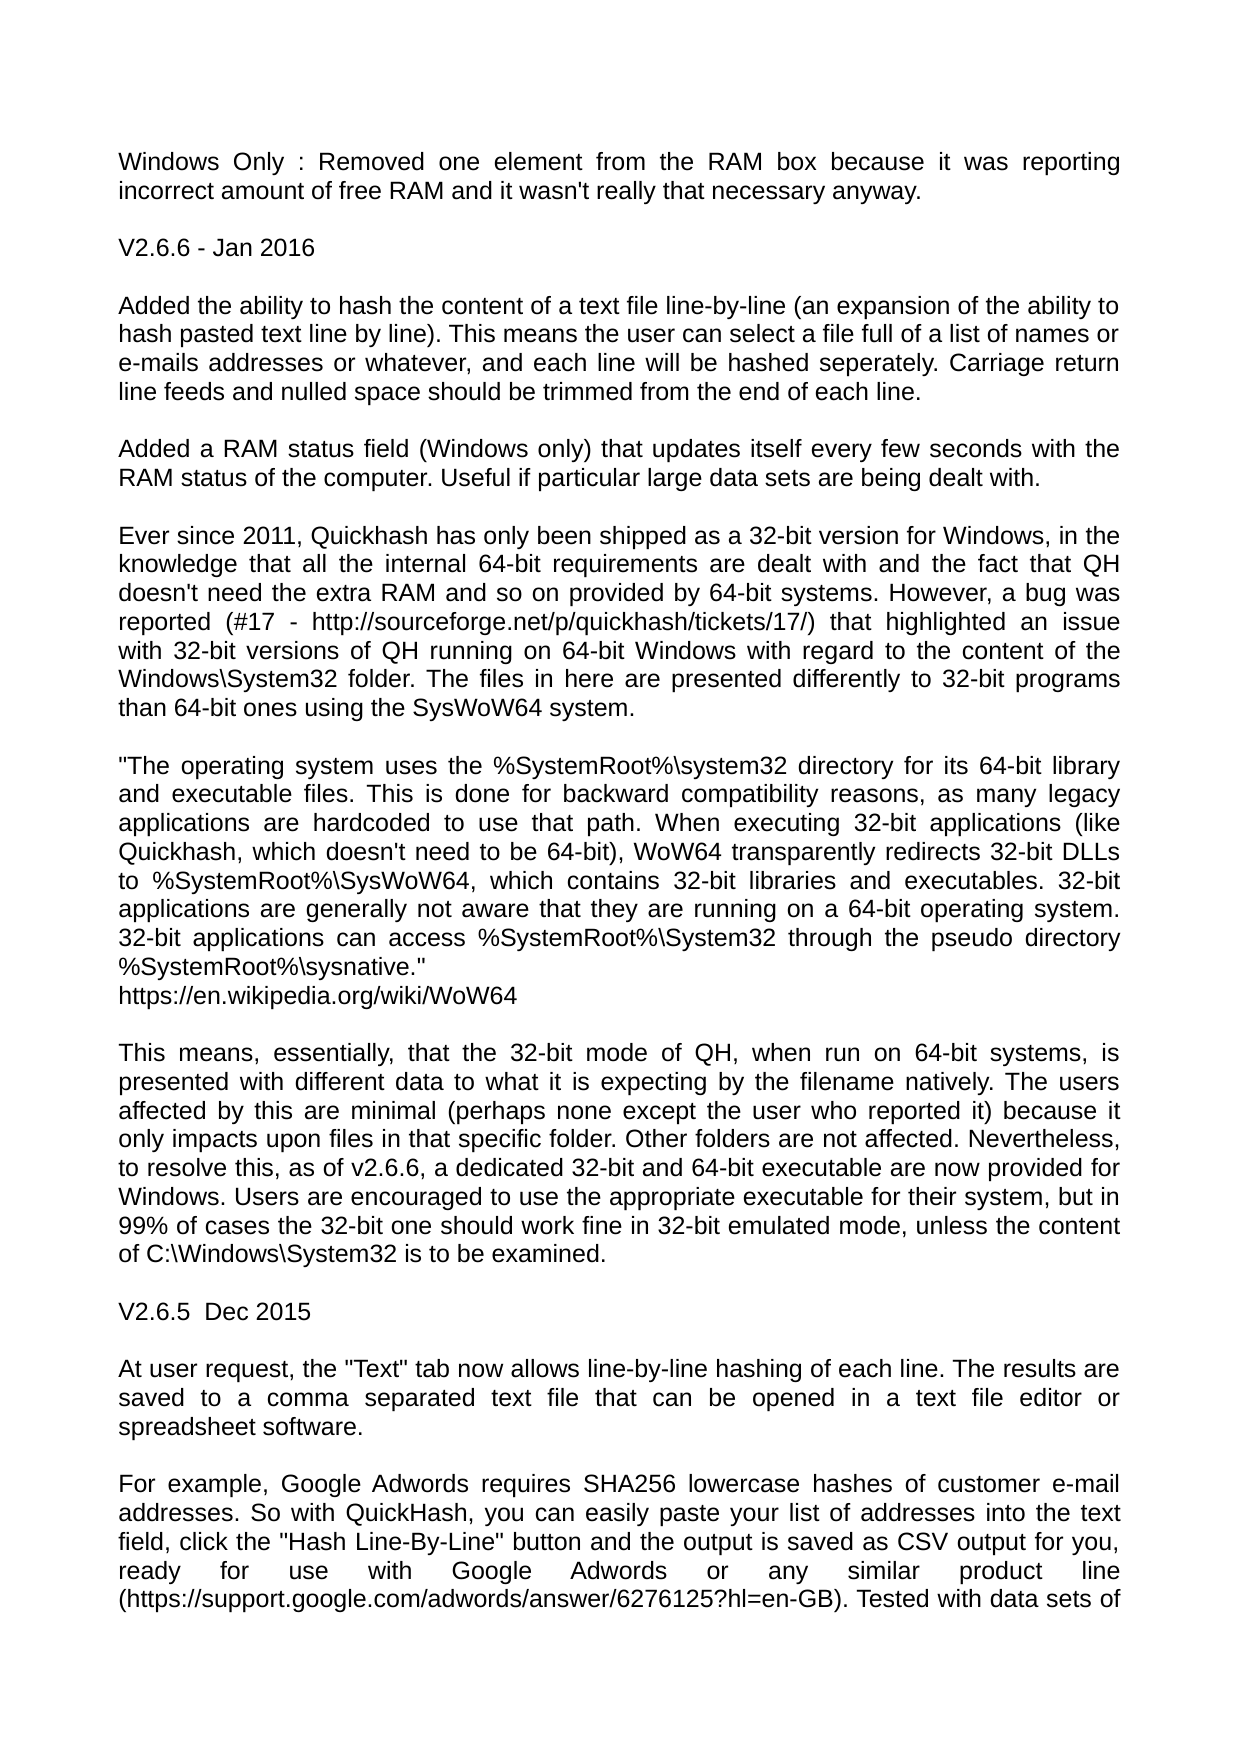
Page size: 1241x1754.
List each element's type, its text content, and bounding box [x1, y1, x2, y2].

text https://en.wikipedia.org/wiki/WoW64 [118, 981, 1122, 1009]
text Added the ability to hash the content of a text file line-by-line (an expansion of the ability to hash pasted text line by line). This means the user can select a file full of a list of names or e-mails addresses or whatever, and each line will be hashed seperately. Carriage return line feeds and nulled space should be trimmed from the end of each line. [118, 291, 1122, 406]
text V2.6.6 - Jan 2016 [118, 233, 1122, 262]
text For example, Google Adwords requires SHA256 lowercase hashes of customer e-mail addresses. So with QuickHash, you can easily paste your list of addresses into the text field, click the "Hash Line-By-Line" button and the output is saved as CSV output for you, ready for use with Google Adwords or any similar product line (https://support.google.com/adwords/answer/6276125?hl=en-GB). Tested with data sets of [118, 1469, 1122, 1613]
text This means, essentially, that the 32-bit mode of QH, when run on 64-bit systems, is presented with different data to what it is expecting by the filename natively. The users affected by this are minimal (perhaps none except the user who reported it) because it only impacts upon files in that specific folder. Other folders are not affected. Nevertheless, to resolve this, as of v2.6.6, a dedicated 32-bit and 64-bit executable are now provided for Windows. Users are encouraged to use the appropriate executable for their system, but in 99% of cases the 32-bit one should work fine in 32-bit emulated mode, unless the content of C:\Windows\System32 is to be examined. [118, 1038, 1122, 1268]
text Windows Only : Removed one element from the RAM box because it was reporting incorrect amount of free RAM and it wasn't really that necessary anyway. [118, 147, 1122, 204]
text Ever since 2011, Quickhash has only been shipped as a 32-bit version for Windows, in the knowledge that all the internal 64-bit requirements are dealt with and the fact that QH doesn't need the extra RAM and so on provided by 64-bit systems. However, a bug was reported (#17 - http://sourceforge.net/p/quickhash/tickets/17/) that highlighted an issue with 32-bit versions of QH running on 64-bit Windows with regard to the content of the Windows\System32 folder. The files in here are presented differently to 32-bit programs than 64-bit ones using the SysWoW64 system. [118, 521, 1122, 722]
text At user request, the "Text" tab now allows line-by-line hashing of each line. The results are saved to a comma separated text file that can be opened in a text file editor or spreadsheet software. [118, 1354, 1122, 1441]
text "The operating system uses the %SystemRoot%\system32 directory for its 64-bit library and executable files. This is done for backward compatibility reasons, as many legacy applications are hardcoded to use that path. When executing 32-bit applications (like Quickhash, which doesn't need to be 64-bit), WoW64 transparently redirects 32-bit DLLs to %SystemRoot%\SysWoW64, which contains 32-bit libraries and executables. 32-bit applications are generally not aware that they are running on a 64-bit operating system. 32-bit applications can access %SystemRoot%\System32 through the pseudo directory %SystemRoot%\sysnative." [118, 751, 1122, 981]
text Added a RAM status field (Windows only) that updates itself every few seconds with the RAM status of the computer. Useful if particular large data sets are being dealt with. [118, 434, 1122, 492]
text V2.6.5  Dec 2015 [118, 1297, 1122, 1326]
